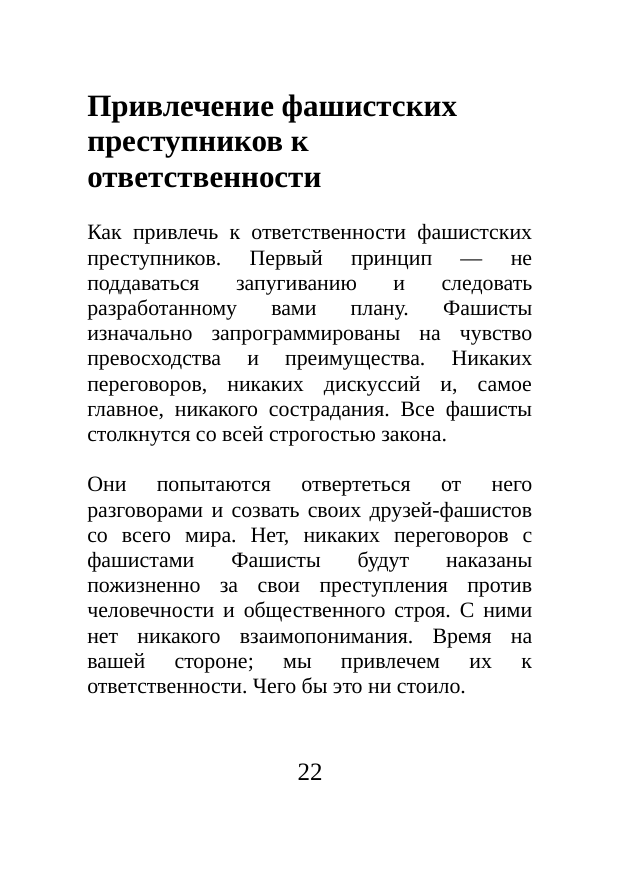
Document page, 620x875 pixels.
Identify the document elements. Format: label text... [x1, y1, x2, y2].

text Привлечение фашистских преступников к ответственности [87, 87, 532, 194]
text Они попытаются отвертеться от него разговорами и созвать своих друзей-фашистов со всего мира. Нет, никаких переговоров с фашистами Фашисты будут наказаны пожизненно за свои преступления против человечности и общественного строя. С ними нет никакого взаимопонимания. Время на вашей стороне; мы привлечем их к ответственности. Чего бы это ни стоило. [87, 471, 532, 698]
text Как привлечь к ответственности фашистских преступников. Первый принцип — не поддаваться запугиванию и следовать разработанному вами плану. Фашисты изначально запрограммированы на чувство превосходства и преимущества. Никаких переговоров, никаких дискуссий и, самое главное, никакого сострадания. Все фашисты столкнутся со всей строгостью закона. [87, 219, 532, 446]
